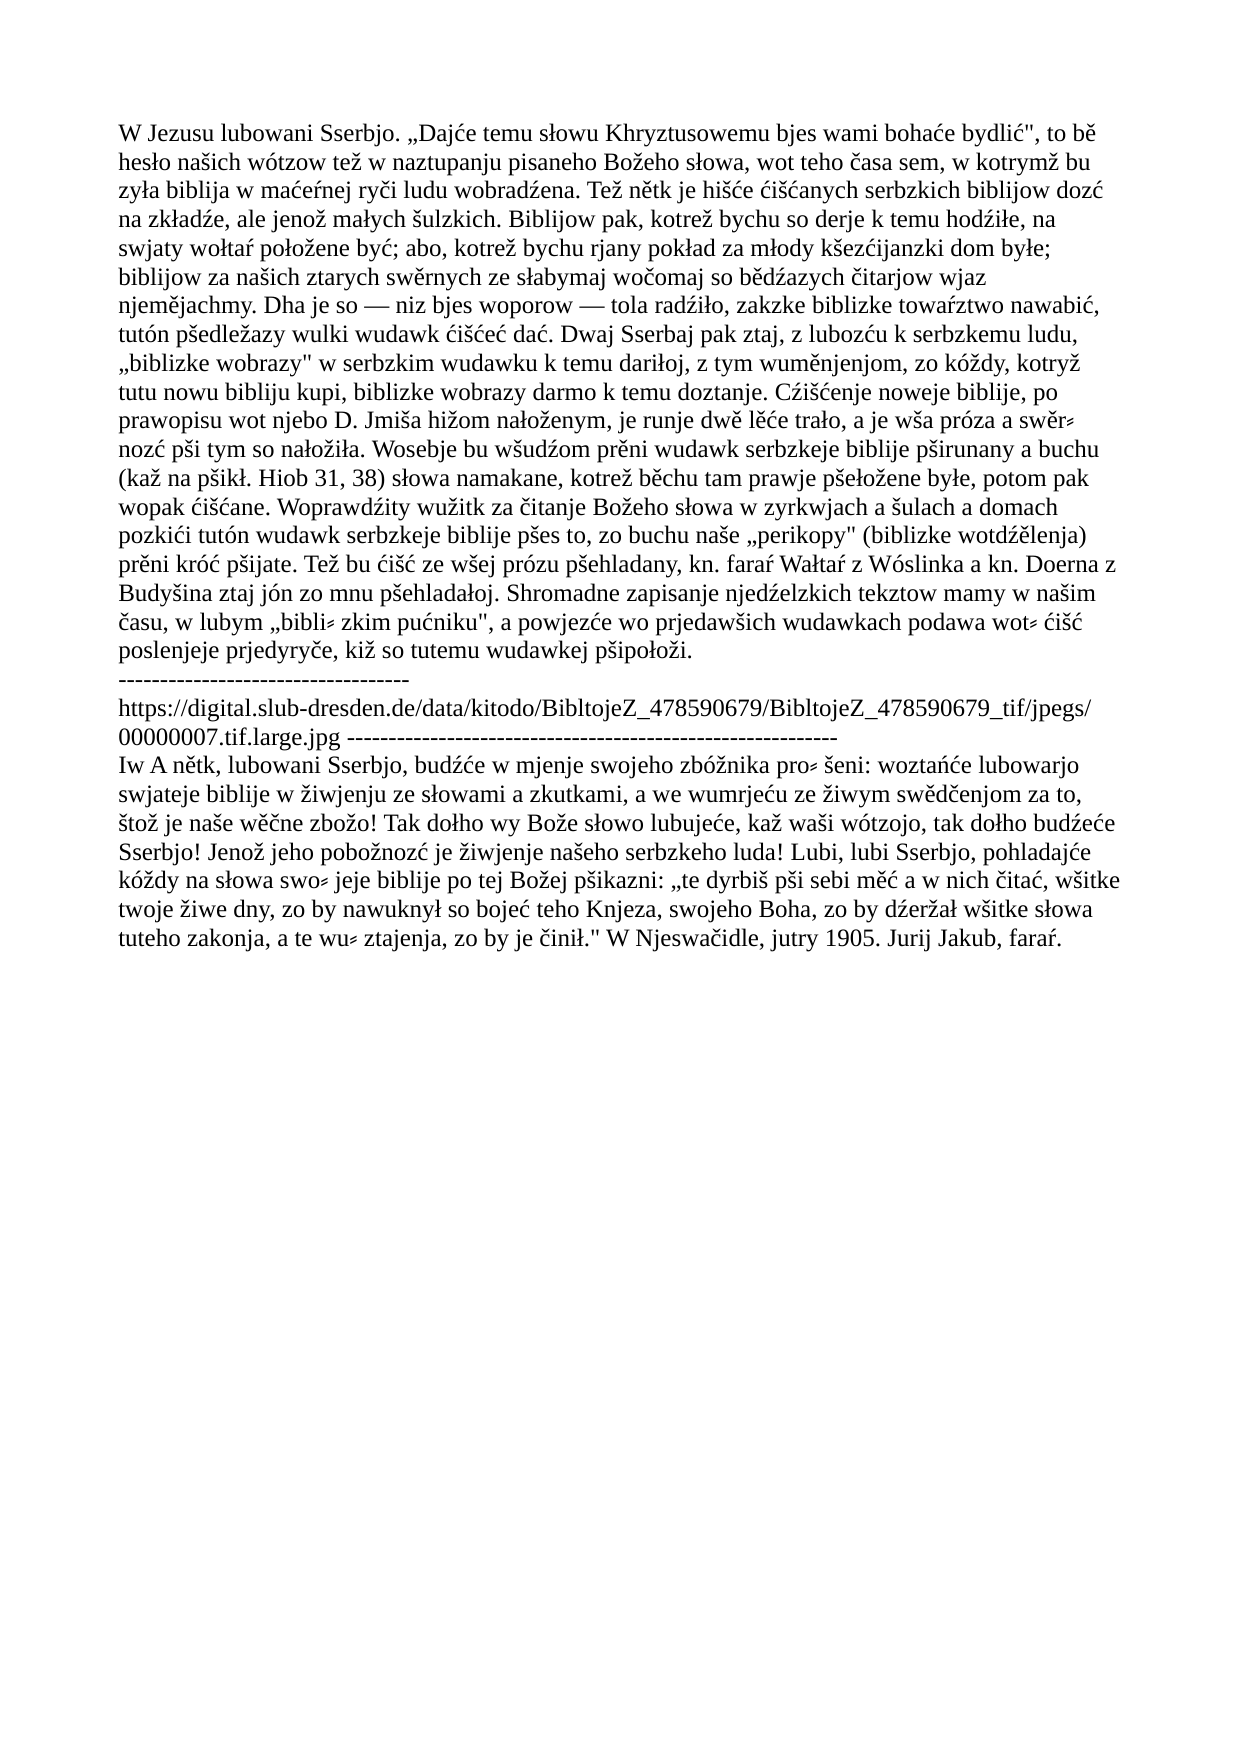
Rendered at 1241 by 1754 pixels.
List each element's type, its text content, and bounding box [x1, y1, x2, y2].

text W Jezusu lubowani Sserbjo. „Dajće temu słowu Khryztusowemu bjes wami bohaće bydlić", to bě hesło našich wótzow tež w naztupanju pisaneho Božeho słowa, wot teho časa sem, w kotrymž bu zyła biblija w maćeŕnej ryči ludu wobradźena. Tež nětk je hišće ćišćanych serbzkich biblijow dozć na zkładźe, ale jenož małych šulzkich. Biblijow pak, kotrež bychu so derje k temu hodźiłe, na swjaty wołtaŕ połožene być; abo, kotrež bychu rjany pokład za młody kšezćijanzki dom byłe; biblijow za našich ztarych swěrnych ze słabymaj wočomaj so bědźazych čitarjow wjaz njemějachmy. Dha je so — niz bjes woporow — tola radźiło, zakzke biblizke towaŕztwo nawabić, tutón pšedležazy wulki wudawk ćišćeć dać. Dwaj Sserbaj pak ztaj, z lubozću k serbzkemu ludu, „biblizke wobrazy" w serbzkim wudawku k temu dariłoj, z tym wuměnjenjom, zo kóždy, kotryž tutu nowu bibliju kupi, biblizke wobrazy darmo k temu doztanje. Cźišćenje noweje biblije, po prawopisu wot njebo D. Jmiša hižom nałoženym, je runje dwě lěće trało, a je wša próza a swěr⸗ nozć pši tym so nałožiła. Wosebje bu wšudźom prěni wudawk serbzkeje biblije pširunany a buchu (kaž na pšikł. Hiob 31, 38) słowa namakane, kotrež běchu tam prawje pšełožene byłe, potom pak wopak ćišćane. Woprawdźity wužitk za čitanje Božeho słowa w zyrkwjach a šulach a domach pozkići tutón wudawk serbzkeje biblije pšes to, zo buchu naše „perikopy" (biblizke wotdźělenja) prěni króć pšijate. Tež bu ćišć ze wšej prózu pšehladany, kn. faraŕ Wałtaŕ z Wóslinka a kn. Doerna z Budyšina ztaj jón zo mnu pšehladałoj. Shromadne zapisanje njedźelzkich tekztow mamy w našim času, w lubym „bibli⸗ zkim pućniku", a powjezće wo prjedawšich wudawkach podawa wot⸗ ćišć poslenjeje prjedyryče, kiž so tutemu wudawkej pšipołoži. [118, 118, 1122, 664]
text Iw A nětk, lubowani Sserbjo, budźće w mjenje swojeho zbóžnika pro⸗ šeni: woztańće lubowarjo swjateje biblije w žiwjenju ze słowami a zkutkami, a we wumrjeću ze žiwym swědčenjom za to, štož je naše wěčne zbožo! Tak dołho wy Bože słowo lubujeće, kaž waši wótzojo, tak dołho budźeće Sserbjo! Jenož jeho pobožnozć je žiwjenje našeho serbzkeho luda! Lubi, lubi Sserbjo, pohladajće kóždy na słowa swo⸗ jeje biblije po tej Božej pšikazni: „te dyrbiš pši sebi měć a w nich čitać, wšitke twoje žiwe dny, zo by nawuknył so bojeć teho Knjeza, swojeho Boha, zo by dźeržał wšitke słowa tuteho zakonja, a te wu⸗ ztajenja, zo by je činił." W Njeswačidle, jutry 1905. Jurij Jakub, faraŕ. [118, 751, 1122, 952]
text ----------------------------------- https://digital.slub-dresden.de/data/kitodo/BibltojeZ_478590679/BibltojeZ_478590679_tif/jpegs/00000007.tif.large.jpg ----------------------------------------------------------- [118, 664, 1122, 751]
